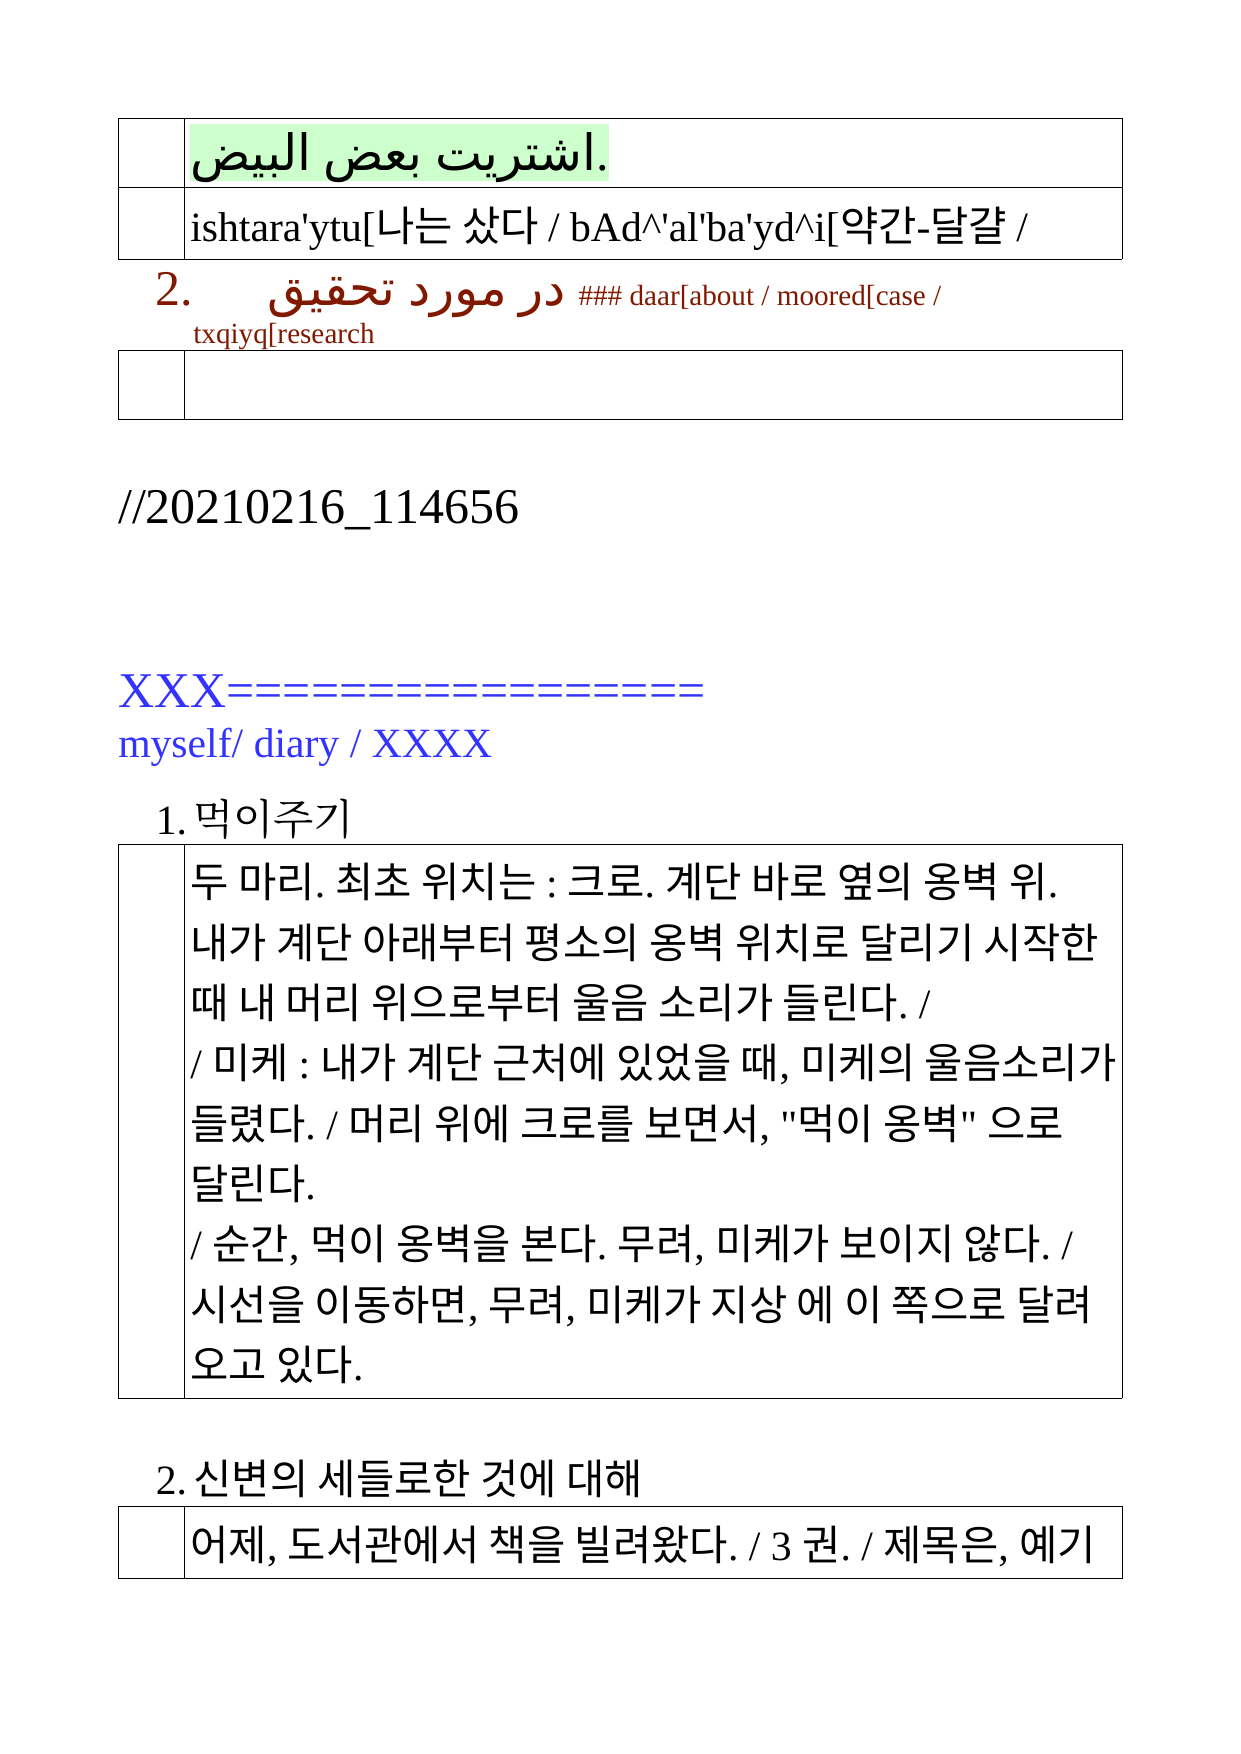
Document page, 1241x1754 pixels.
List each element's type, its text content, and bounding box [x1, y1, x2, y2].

table_cell [119, 119, 184, 187]
table_header [119, 845, 184, 1398]
table_cell [119, 188, 184, 259]
table_header [119, 1507, 184, 1578]
list 신변의 세들로한 것에 대해 [156, 1446, 1122, 1506]
text XXX================= [118, 661, 1122, 718]
table_header [185, 351, 1122, 419]
table_header 두 마리. 최초 위치는 : 크로. 계단 바로 옆의 옹벽 위. 내가 계단 아래부터 평소의 옹벽 위치로 달리기 시작한 때 내 머리 위으로부터 울음 소리가 들린다. / / 미케 : 내가 계단 근처에 있었을 때, 미케의 울음소리가 들렸다. / 머리 위에 크로를 보면서, "먹이 옹벽" 으로 달린다. / 순간, 먹이 옹벽을 본다. 무려, 미케가 보이지 않다. / 시선을 이동하면, 무려, 미케가 지상 에 이 쪽으로 달려 오고 있다. [185, 845, 1122, 1398]
table_cell اشتريت بعض البيض. [185, 119, 1122, 187]
table_cell ishtara'ytu[나는 샀다 / bAd^'al'ba'yd^i[약간-달걀 / [185, 188, 1122, 259]
text //20210216_114656 [118, 477, 1122, 534]
list 먹이주기 [156, 796, 1122, 844]
table_header 어제, 도서관에서 책을 빌려왔다. / 3 권. / 제목은, 예기 [185, 1507, 1122, 1578]
text myself/ diary / XXXX [118, 718, 1122, 766]
table_header [119, 351, 184, 419]
list در مورد تحقیق ### daar[about / moored[case / txqiyq[research [156, 260, 1122, 350]
